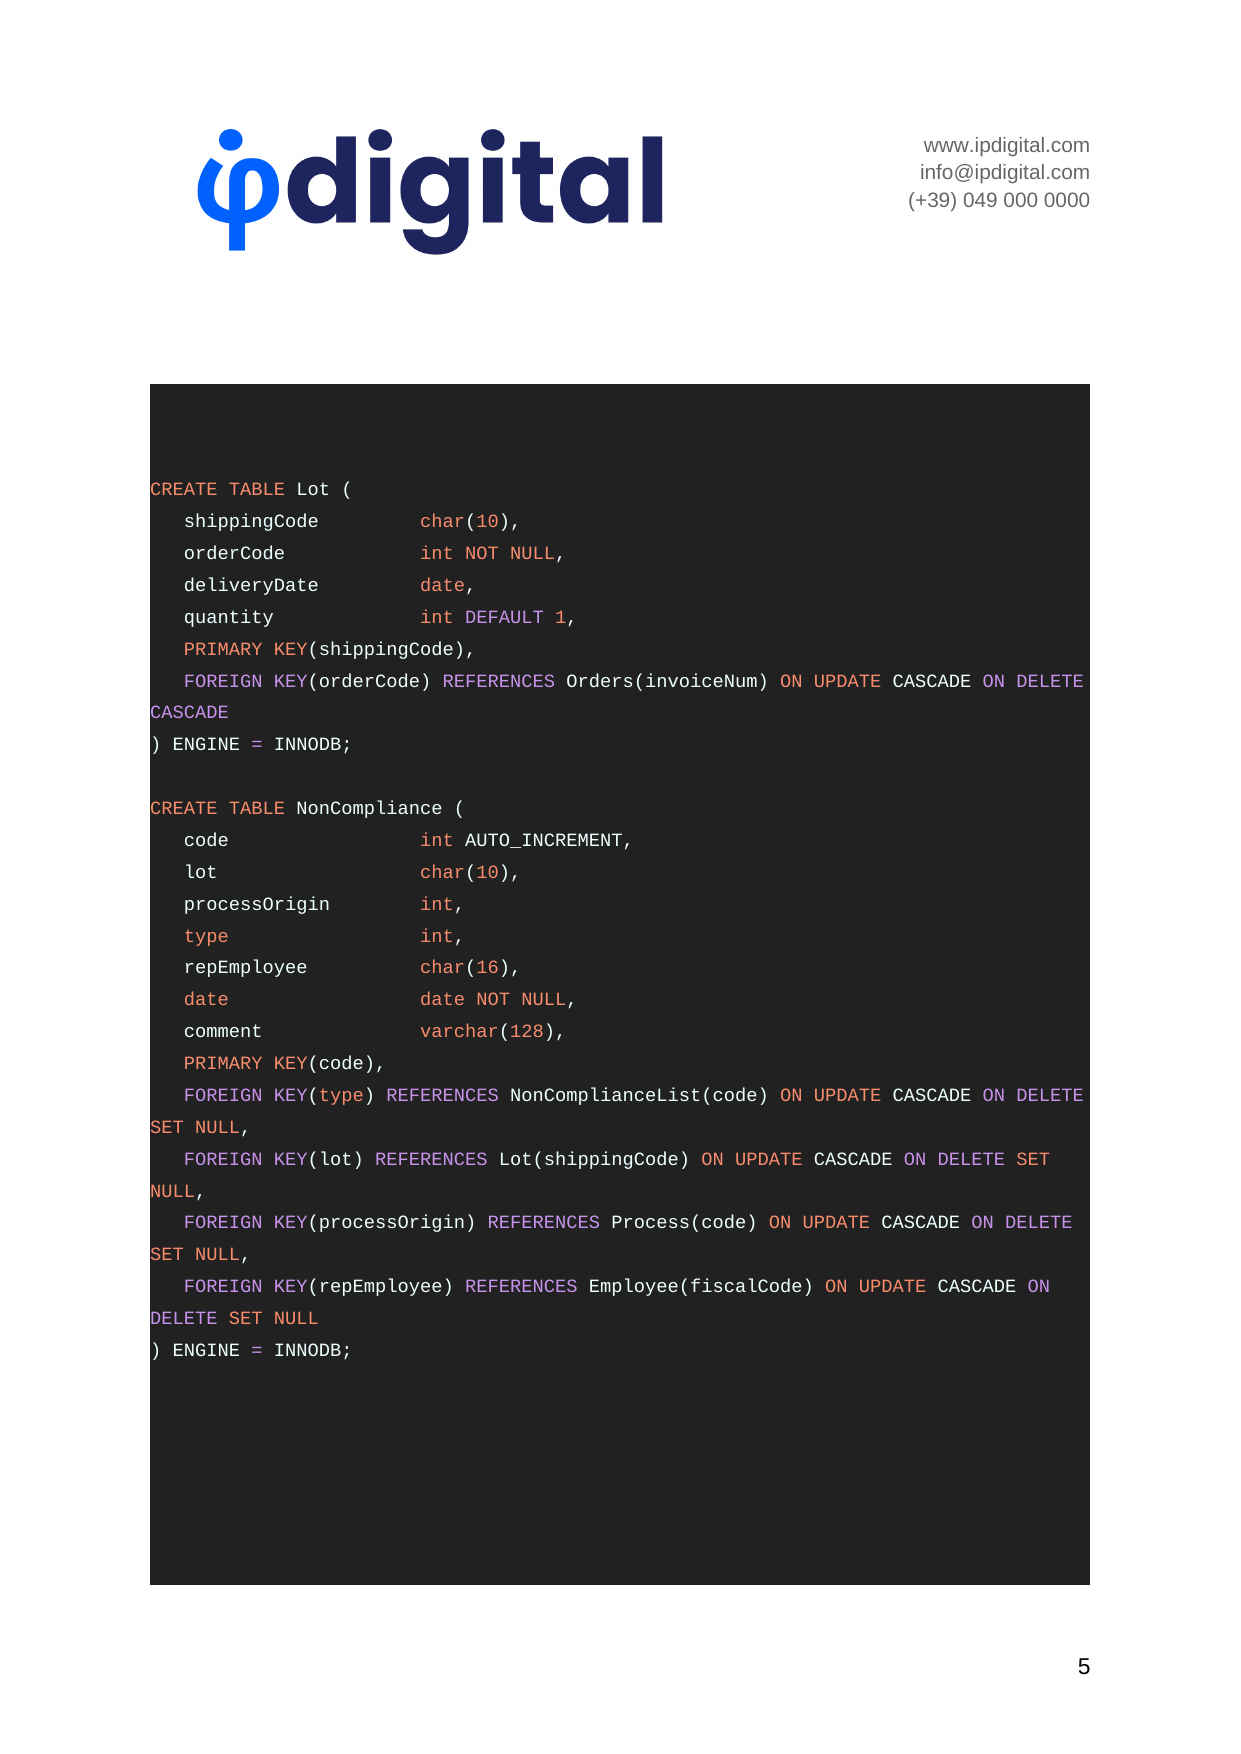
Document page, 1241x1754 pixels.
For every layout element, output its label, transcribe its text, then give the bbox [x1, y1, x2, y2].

text PRIMARY KEY(code), [150, 1054, 1090, 1075]
text FOREIGN KEY(repEmployee) REFERENCES Employee(fiscalCode) ON UPDATE CASCADE ON DELETE SET NULL [150, 1277, 1090, 1330]
text code int AUTO_INCREMENT, [150, 831, 1090, 852]
text orderCode int NOT NULL, [150, 544, 1090, 565]
text PRIMARY KEY(shippingCode), [150, 639, 1090, 661]
text ) ENGINE = INNODB; [150, 735, 1090, 756]
text FOREIGN KEY(processOrigin) REFERENCES Process(code) ON UPDATE CASCADE ON DELETE SET NULL, [150, 1213, 1090, 1266]
text comment varchar(128), [150, 1022, 1090, 1043]
text FOREIGN KEY(lot) REFERENCES Lot(shippingCode) ON UPDATE CASCADE ON DELETE SET NULL, [150, 1149, 1090, 1203]
text FOREIGN KEY(type) REFERENCES NonComplianceList(code) ON UPDATE CASCADE ON DELETE SET NULL, [150, 1086, 1090, 1139]
picture [153, 78, 709, 285]
text date date NOT NULL, [150, 990, 1090, 1011]
text deliveryDate date, [150, 576, 1090, 597]
text CREATE TABLE Lot ( [150, 480, 1090, 501]
text FOREIGN KEY(orderCode) REFERENCES Orders(invoiceNum) ON UPDATE CASCADE ON DELETE CASCADE [150, 671, 1090, 724]
text ) ENGINE = INNODB; [150, 1341, 1090, 1362]
text CREATE TABLE NonCompliance ( [150, 799, 1090, 820]
text processOrigin int, [150, 894, 1090, 916]
text lot char(10), [150, 863, 1090, 884]
text quantity int DEFAULT 1, [150, 608, 1090, 629]
text repEmployee char(16), [150, 958, 1090, 979]
text type int, [150, 926, 1090, 948]
text shippingCode char(10), [150, 512, 1090, 533]
